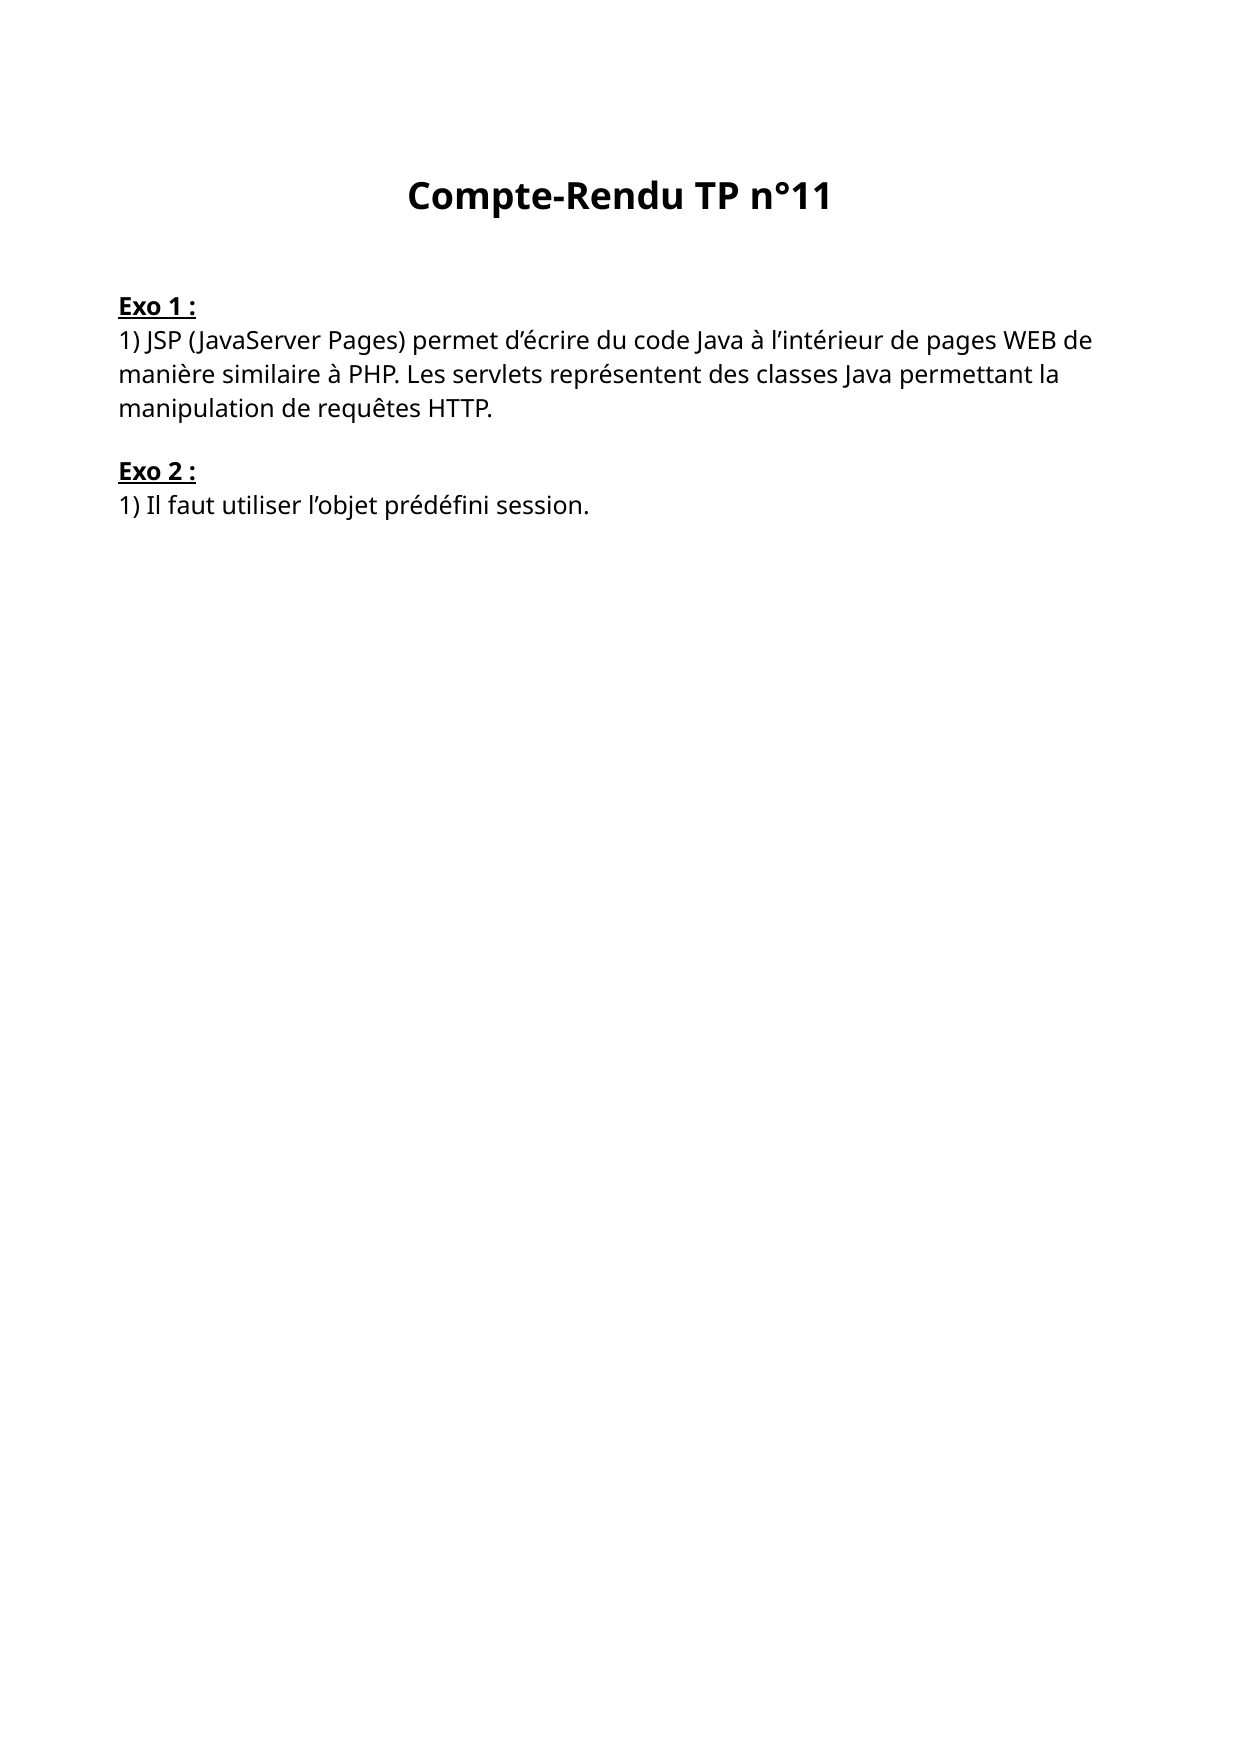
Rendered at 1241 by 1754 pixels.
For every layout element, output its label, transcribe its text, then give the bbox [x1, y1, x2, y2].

text Exo 2 : [118, 453, 1122, 487]
text Exo 1 : [118, 288, 1122, 322]
text 1) JSP (JavaServer Pages) permet d’écrire du code Java à l’intérieur de pages WEB de manière similaire à PHP. Les servlets représentent des classes Java permettant la manipulation de requêtes HTTP. [118, 322, 1122, 424]
text Compte-Rendu TP n°11 [118, 169, 1122, 220]
text 1) Il faut utiliser l’objet prédéfini session. [118, 487, 1122, 521]
